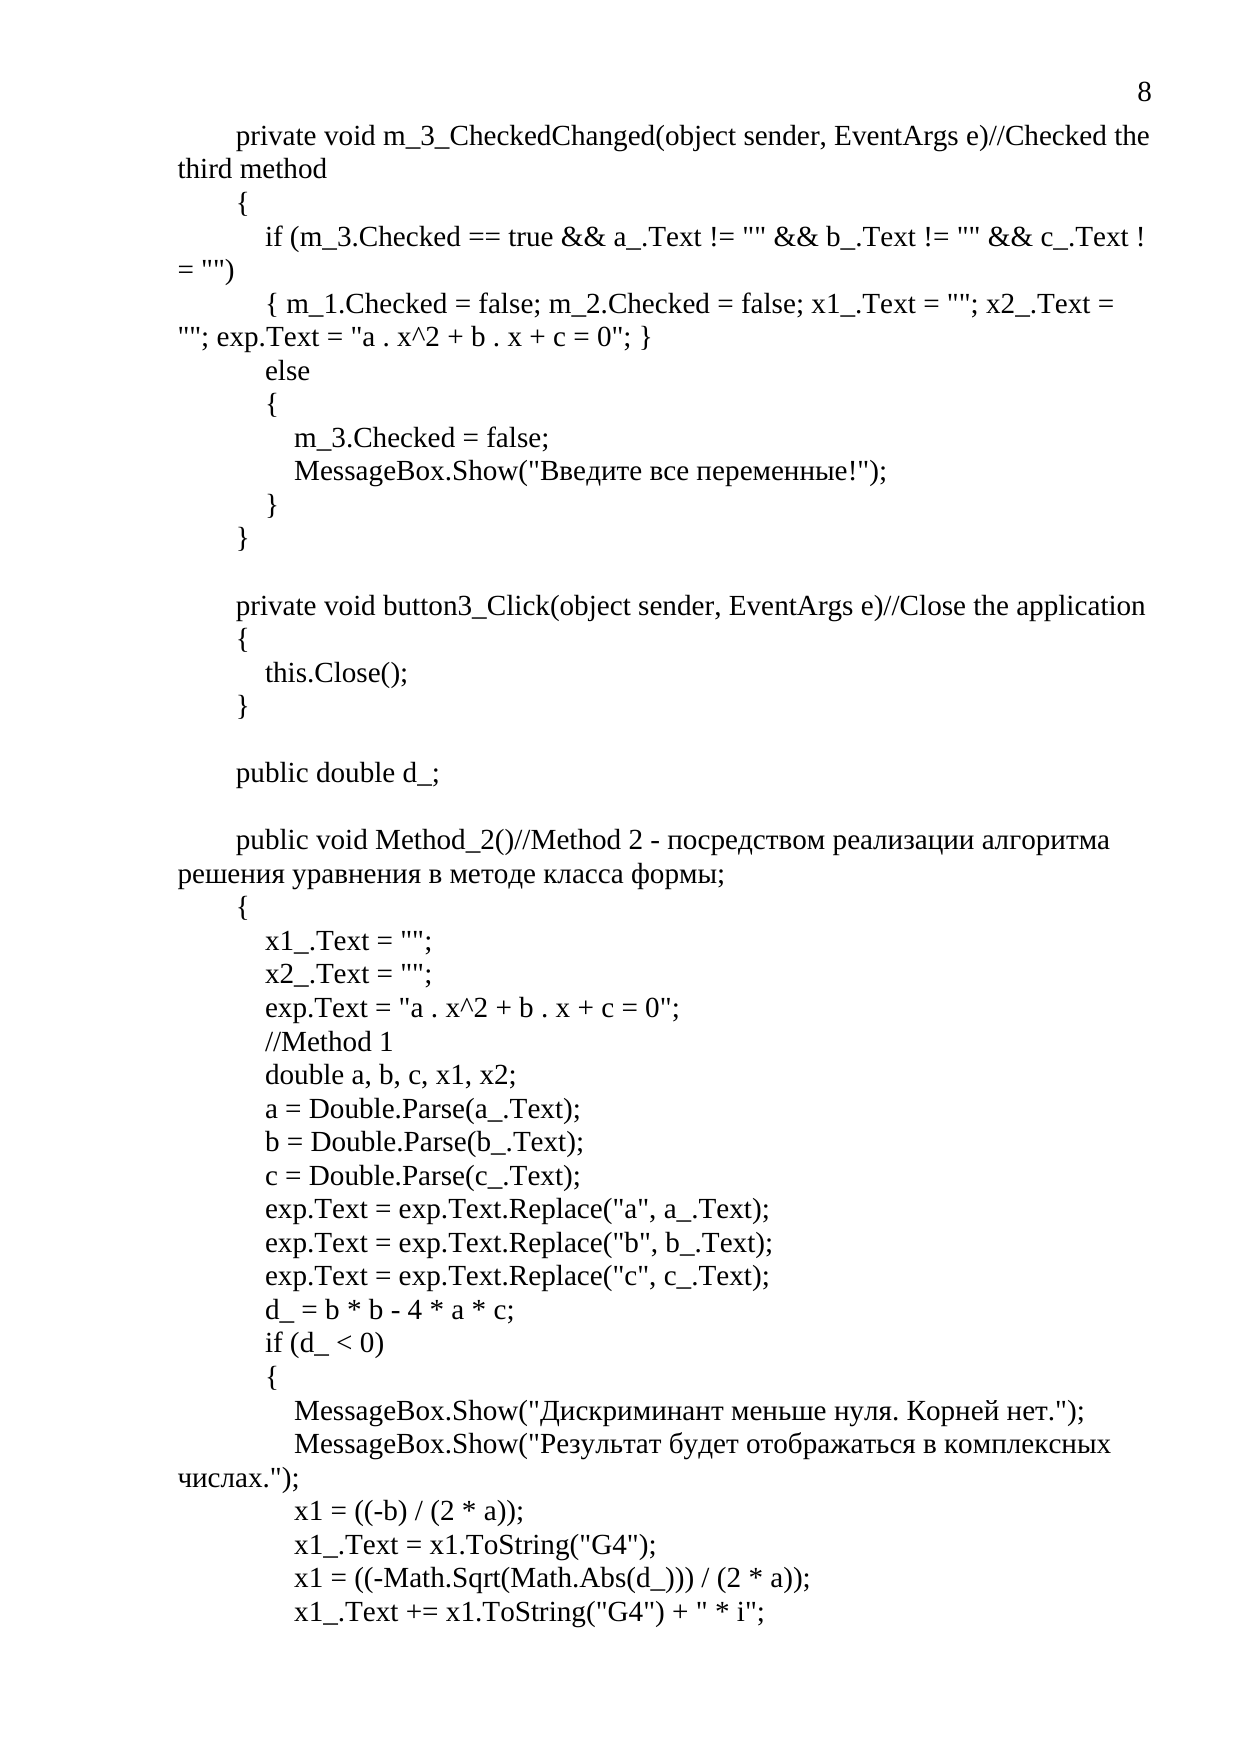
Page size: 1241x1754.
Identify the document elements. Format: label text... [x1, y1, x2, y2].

text if (d_ < 0) [177, 1326, 1152, 1359]
text { [177, 386, 1152, 420]
text } [177, 521, 1152, 554]
text x1 = ((-b) / (2 * a)); [177, 1493, 1152, 1527]
text exp.Text = exp.Text.Replace("b", b_.Text); [177, 1225, 1152, 1258]
text x1 = ((-Math.Sqrt(Math.Abs(d_))) / (2 * a)); [177, 1560, 1152, 1594]
text { [177, 185, 1152, 219]
text x1_.Text += x1.ToString("G4") + " * i"; [177, 1594, 1152, 1627]
text x2_.Text = ""; [177, 957, 1152, 990]
text { [177, 1359, 1152, 1393]
text else [177, 353, 1152, 386]
text } [177, 487, 1152, 521]
text public double d_; [177, 755, 1152, 789]
text exp.Text = "a . x^2 + b . x + c = 0"; [177, 990, 1152, 1024]
text { m_1.Checked = false; m_2.Checked = false; x1_.Text = ""; x2_.Text = ""; exp.Text = "a . x^2 + b . x + c = 0"; } [177, 286, 1152, 353]
text exp.Text = exp.Text.Replace("c", c_.Text); [177, 1258, 1152, 1292]
text x1_.Text = ""; [177, 923, 1152, 957]
text m_3.Checked = false; [177, 420, 1152, 453]
text a = Double.Parse(a_.Text); [177, 1091, 1152, 1124]
text private void m_3_CheckedChanged(object sender, EventArgs e)//Checked the third method [177, 118, 1152, 185]
text x1_.Text = x1.ToString("G4"); [177, 1527, 1152, 1560]
text } [177, 688, 1152, 722]
text if (m_3.Checked == true && a_.Text != "" && b_.Text != "" && c_.Text != "") [177, 219, 1152, 286]
text { [177, 621, 1152, 655]
text MessageBox.Show("Дискриминант меньше нуля. Корней нет."); [177, 1393, 1152, 1426]
text { [177, 889, 1152, 923]
text //Method 1 [177, 1024, 1152, 1057]
text b = Double.Parse(b_.Text); [177, 1124, 1152, 1158]
text c = Double.Parse(c_.Text); [177, 1158, 1152, 1191]
text exp.Text = exp.Text.Replace("a", a_.Text); [177, 1191, 1152, 1225]
text MessageBox.Show("Результат будет отображаться в комплексных числах."); [177, 1426, 1152, 1493]
text private void button3_Click(object sender, EventArgs e)//Close the application [177, 588, 1152, 621]
text double a, b, c, x1, x2; [177, 1057, 1152, 1091]
text public void Method_2()//Method 2 - посредством реализации алгоритма решения уравнения в методе класса формы; [177, 822, 1152, 889]
text this.Close(); [177, 655, 1152, 688]
text MessageBox.Show("Введите все переменные!"); [177, 453, 1152, 487]
text d_ = b * b - 4 * a * c; [177, 1292, 1152, 1326]
